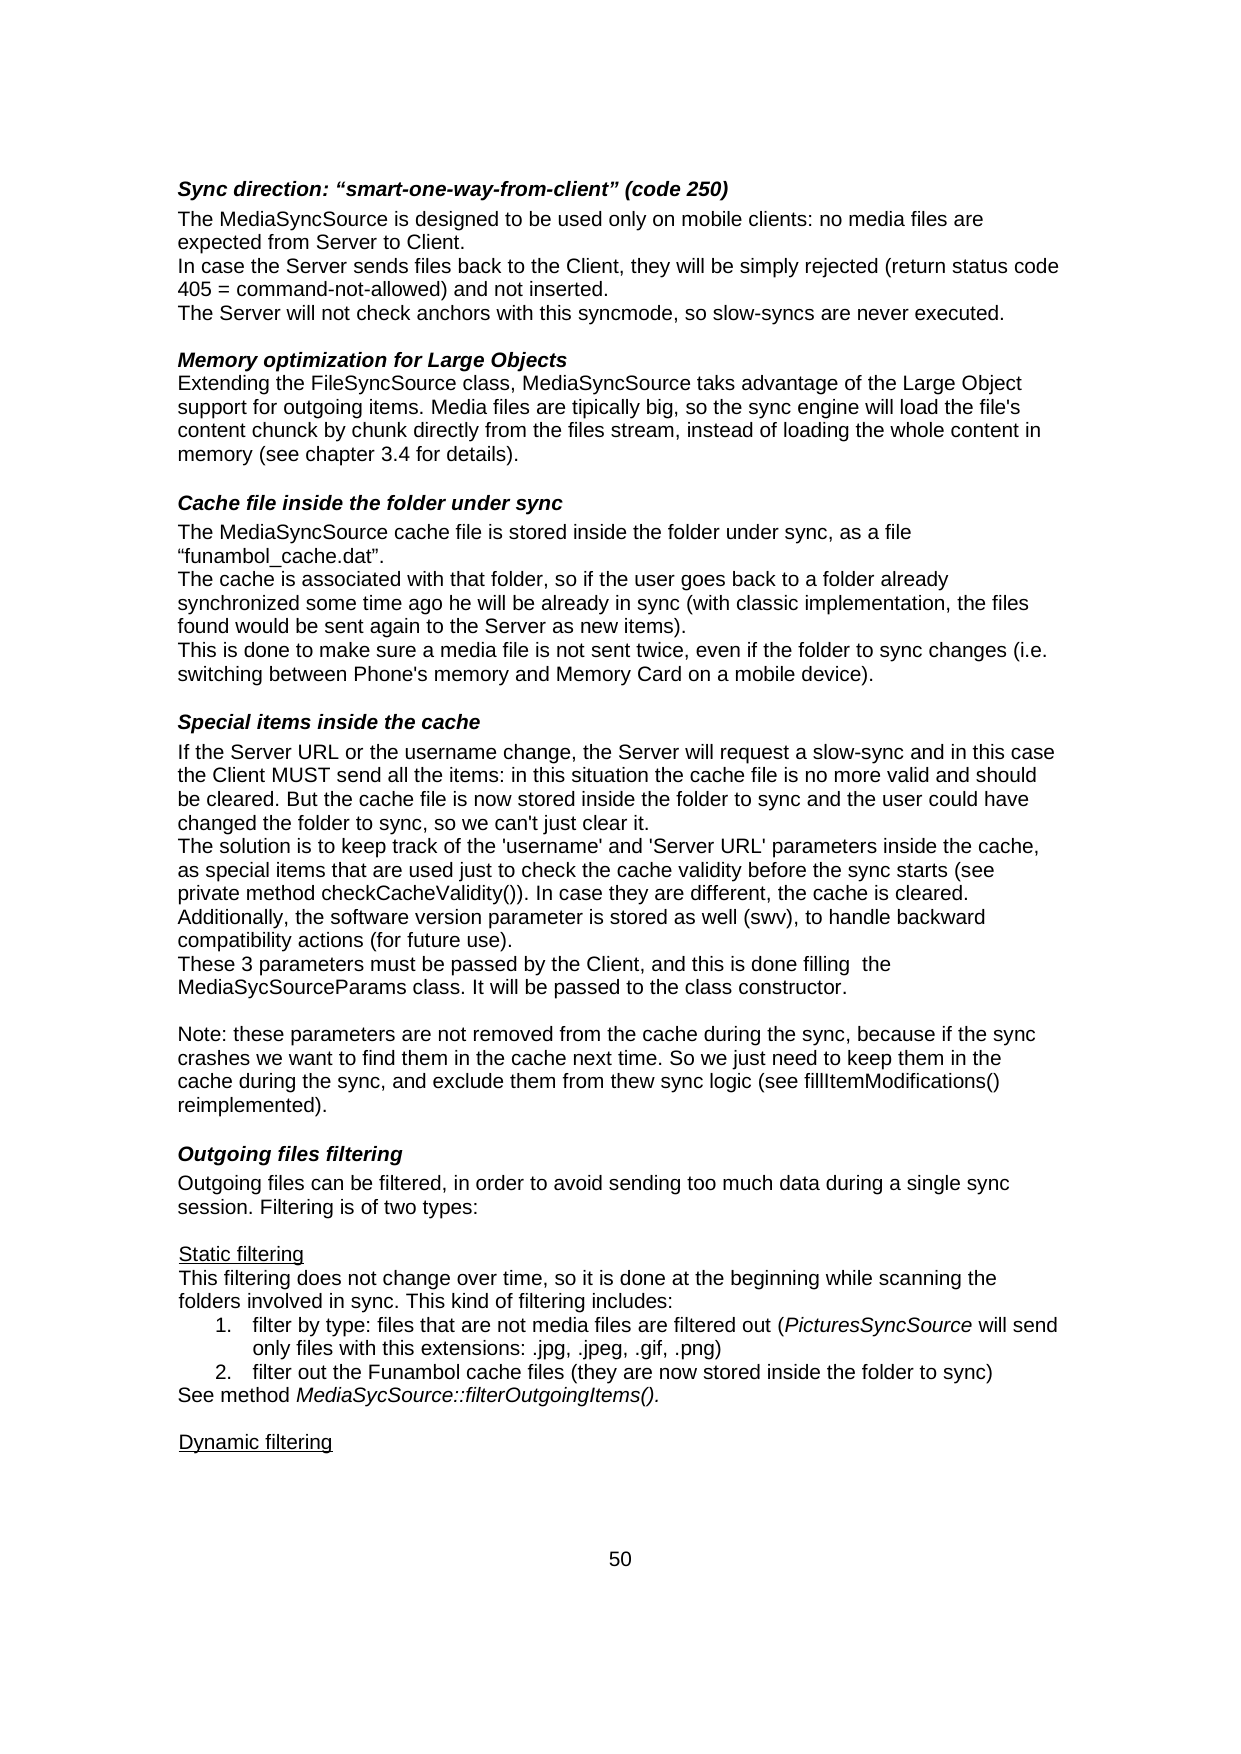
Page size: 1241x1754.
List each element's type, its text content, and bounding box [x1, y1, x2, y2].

text Memory optimization for Large Objects [177, 348, 1063, 372]
text Note: these parameters are not removed from the cache during the sync, because if the sync crashes we want to find them in the cache next time. So we just need to keep them in the cache during the sync, and exclude them from thew sync logic (see fillItemModifications() reimplemented). [177, 1023, 1063, 1117]
text This is done to make sure a media file is not sent twice, even if the folder to sync changes (i.e. switching between Phone's memory and Memory Card on a mobile device). [177, 638, 1063, 686]
text These 3 parameters must be passed by the Client, and this is done filling the MediaSycSourceParams class. It will be passed to the class constructor. [177, 952, 1063, 999]
list filter out the Funambol cache files (they are now stored inside the folder to sync) [215, 1360, 1063, 1384]
text If the Server URL or the username change, the Server will request a slow-sync and in this case the Client MUST send all the items: in this situation the cache file is no more valid and should be cleared. But the cache file is now stored inside the folder to sync and the user could have changed the folder to sync, so we can't just clear it. [177, 740, 1063, 834]
text In case the Server sends files back to the Client, they will be simply rejected (return status code 405 = command-not-allowed) and not inserted. [177, 254, 1063, 301]
text The cache is associated with that folder, so if the user goes back to a folder already synchronized some time ago he will be already in sync (with classic implementation, the files found would be sent again to the Server as new items). [177, 568, 1063, 638]
text This filtering does not change over time, so it is done at the beginning while scanning the [178, 1266, 1063, 1289]
text Static filtering [178, 1242, 1063, 1266]
text Additionally, the software version parameter is stored as well (swv), to handle backward compatibility actions (for future use). [177, 905, 1063, 952]
text Extending the FileSyncSource class, MediaSyncSource taks advantage of the Large Object support for outgoing items. Media files are tipically big, so the sync engine will load the file's content chunck by chunk directly from the files stream, instead of loading the whole content in memory (see chapter 3.4 for details). [177, 372, 1063, 466]
text Dynamic filtering [178, 1431, 1063, 1454]
subtitle Special items inside the cache [177, 711, 1063, 734]
subtitle Sync direction: “smart-one-way-from-client” (code 250) [177, 177, 1063, 201]
subtitle Cache file inside the folder under sync [177, 491, 1063, 514]
text The Server will not check anchors with this syncmode, so slow-syncs are never executed. [177, 301, 1063, 325]
text The solution is to keep track of the 'username' and 'Server URL' parameters inside the cache, as special items that are used just to check the cache validity before the sync starts (see private method checkCacheValidity()). In case they are different, the cache is cleared. [177, 834, 1063, 905]
list filter by type: files that are not media files are filtered out (PicturesSyncSource will send only files with this extensions: .jpg, .jpeg, .gif, .png) [215, 1313, 1063, 1360]
text Outgoing files can be filtered, in order to avoid sending too much data during a single sync session. Filtering is of two types: [177, 1172, 1063, 1219]
text The MediaSyncSource is designed to be used only on mobile clients: no media files are expected from Server to Client. [177, 207, 1063, 254]
subtitle Outgoing files filtering [177, 1142, 1063, 1166]
text folders involved in sync. This kind of filtering includes: [178, 1289, 1063, 1313]
text See method MediaSycSource::filterOutgoingItems(). [177, 1384, 1063, 1407]
text The MediaSyncSource cache file is stored inside the folder under sync, as a file “funambol_cache.dat”. [177, 521, 1063, 568]
